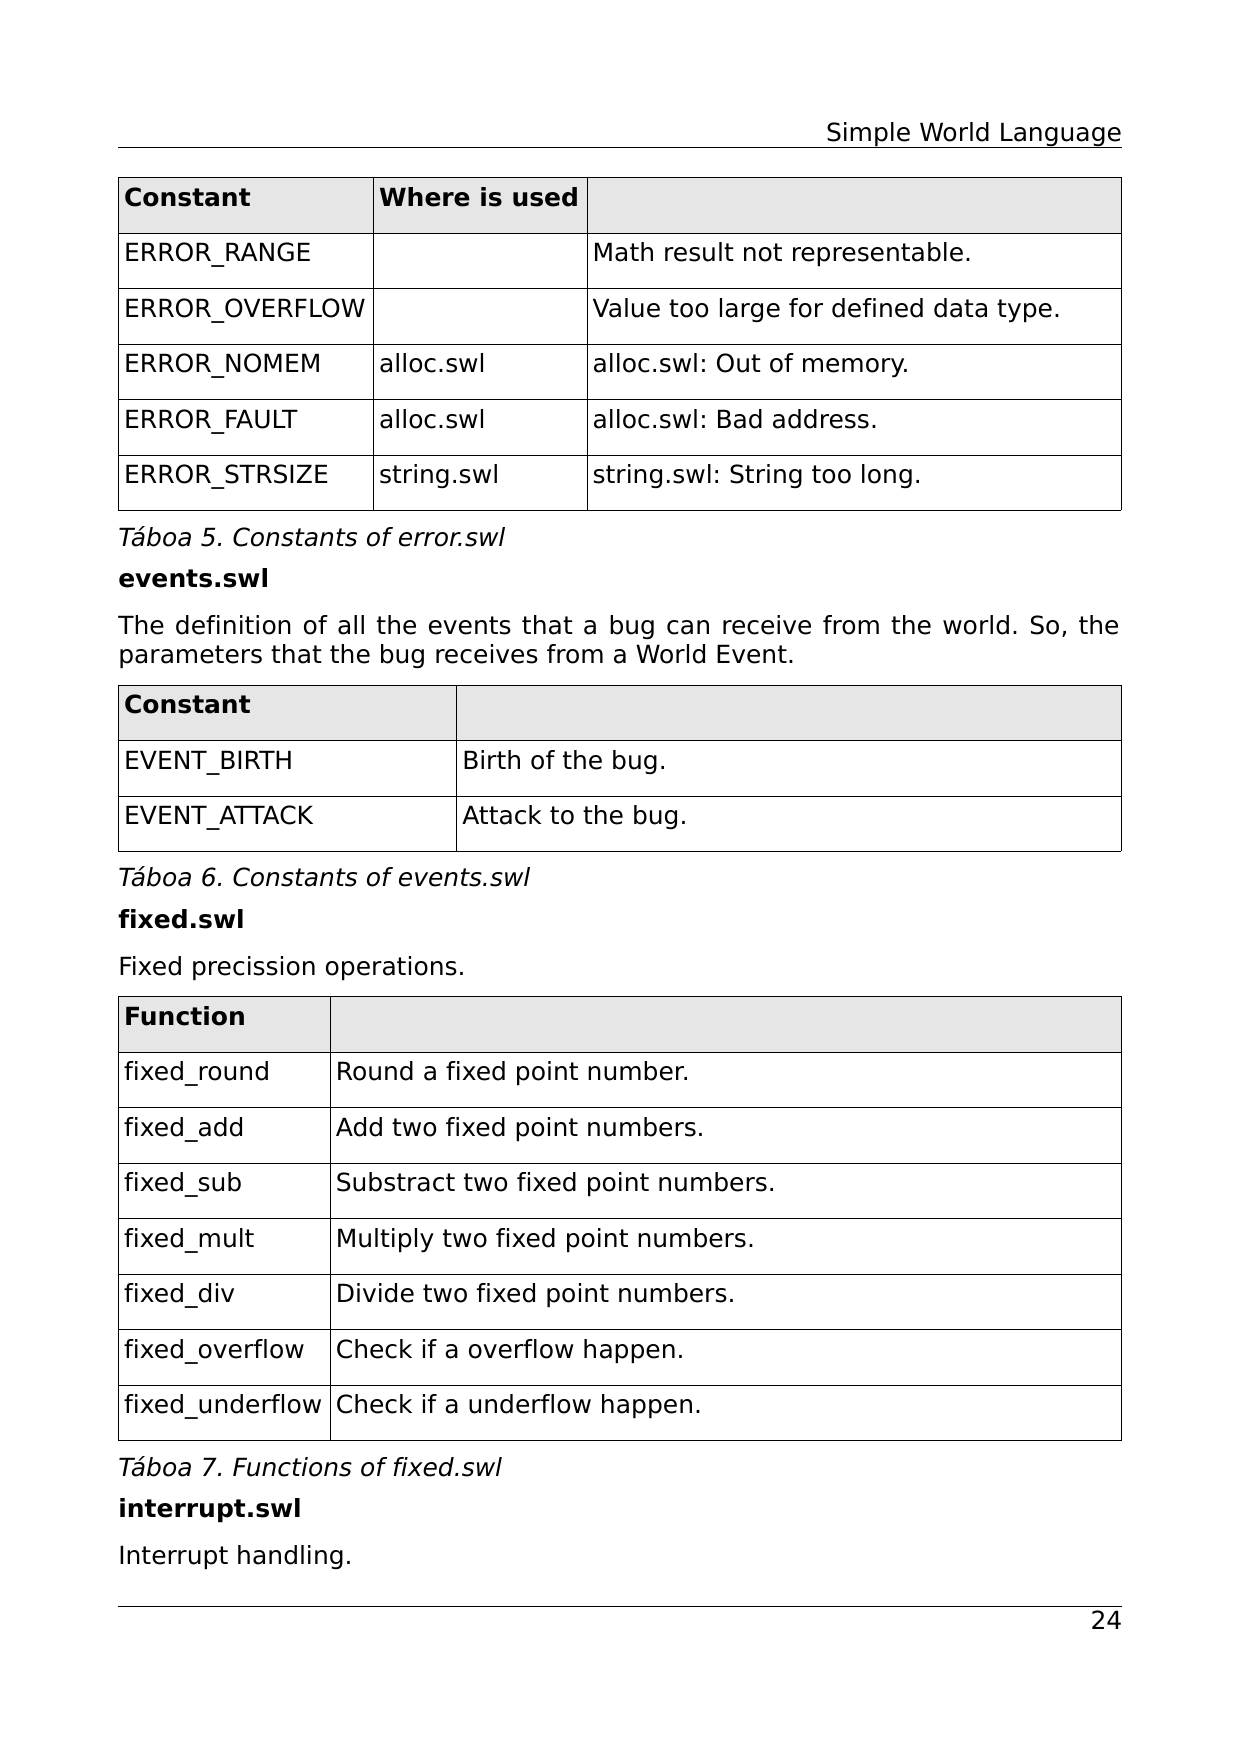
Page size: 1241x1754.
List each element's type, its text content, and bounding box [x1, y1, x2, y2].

table_cell ERROR_FAULT [119, 400, 373, 455]
table_cell [374, 234, 587, 288]
table_cell Value too large for defined data type. [588, 289, 1121, 344]
table_cell Math result not representable. [588, 234, 1121, 288]
text The definition of all the events that a bug can receive from the world. So, the parameters that the bug receives from a World Event. [118, 611, 1122, 670]
title interrupt.swl [118, 1494, 1122, 1524]
table_cell Check if a overflow happen. [331, 1330, 1121, 1385]
table_cell string.swl [374, 456, 587, 510]
table_header Where is used [374, 178, 587, 233]
table_cell alloc.swl [374, 345, 587, 399]
table_cell ERROR_NOMEM [119, 345, 373, 399]
table_cell [374, 289, 587, 344]
table_cell EVENT_BIRTH [119, 741, 456, 796]
title events.swl [118, 564, 1122, 594]
table_cell ERROR_OVERFLOW [119, 289, 373, 344]
title fixed.swl [118, 905, 1122, 934]
table_header Constant [119, 686, 456, 740]
table_cell fixed_div [119, 1275, 330, 1329]
text Táboa 6. Constants of events.swl [118, 864, 1122, 893]
table_cell ERROR_STRSIZE [119, 456, 373, 510]
table_header [457, 686, 1121, 740]
table_cell fixed_mult [119, 1219, 330, 1274]
table_header [588, 178, 1121, 233]
text Interrupt handling. [118, 1541, 1122, 1571]
table_cell Birth of the bug. [457, 741, 1121, 796]
table_cell alloc.swl: Out of memory. [588, 345, 1121, 399]
table_cell Attack to the bug. [457, 797, 1121, 851]
table_header Function [119, 997, 330, 1052]
text Fixed precission operations. [118, 952, 1122, 981]
table_cell fixed_overflow [119, 1330, 330, 1385]
table_cell Substract two fixed point numbers. [331, 1164, 1121, 1218]
table_cell fixed_underflow [119, 1386, 330, 1440]
table_header Constant [119, 178, 373, 233]
table_cell Add two fixed point numbers. [331, 1108, 1121, 1163]
text Táboa 7. Functions of fixed.swl [118, 1453, 1122, 1482]
table_cell string.swl: String too long. [588, 456, 1121, 510]
table_cell fixed_round [119, 1053, 330, 1107]
table_header [331, 997, 1121, 1052]
table_cell EVENT_ATTACK [119, 797, 456, 851]
table_cell fixed_sub [119, 1164, 330, 1218]
table_cell Multiply two fixed point numbers. [331, 1219, 1121, 1274]
table_cell alloc.swl: Bad address. [588, 400, 1121, 455]
table_cell ERROR_RANGE [119, 234, 373, 288]
table_cell alloc.swl [374, 400, 587, 455]
table_cell Round a fixed point number. [331, 1053, 1121, 1107]
table_cell fixed_add [119, 1108, 330, 1163]
text Táboa 5. Constants of error.swl [118, 523, 1122, 552]
table_cell Divide two fixed point numbers. [331, 1275, 1121, 1329]
table_cell Check if a underflow happen. [331, 1386, 1121, 1440]
